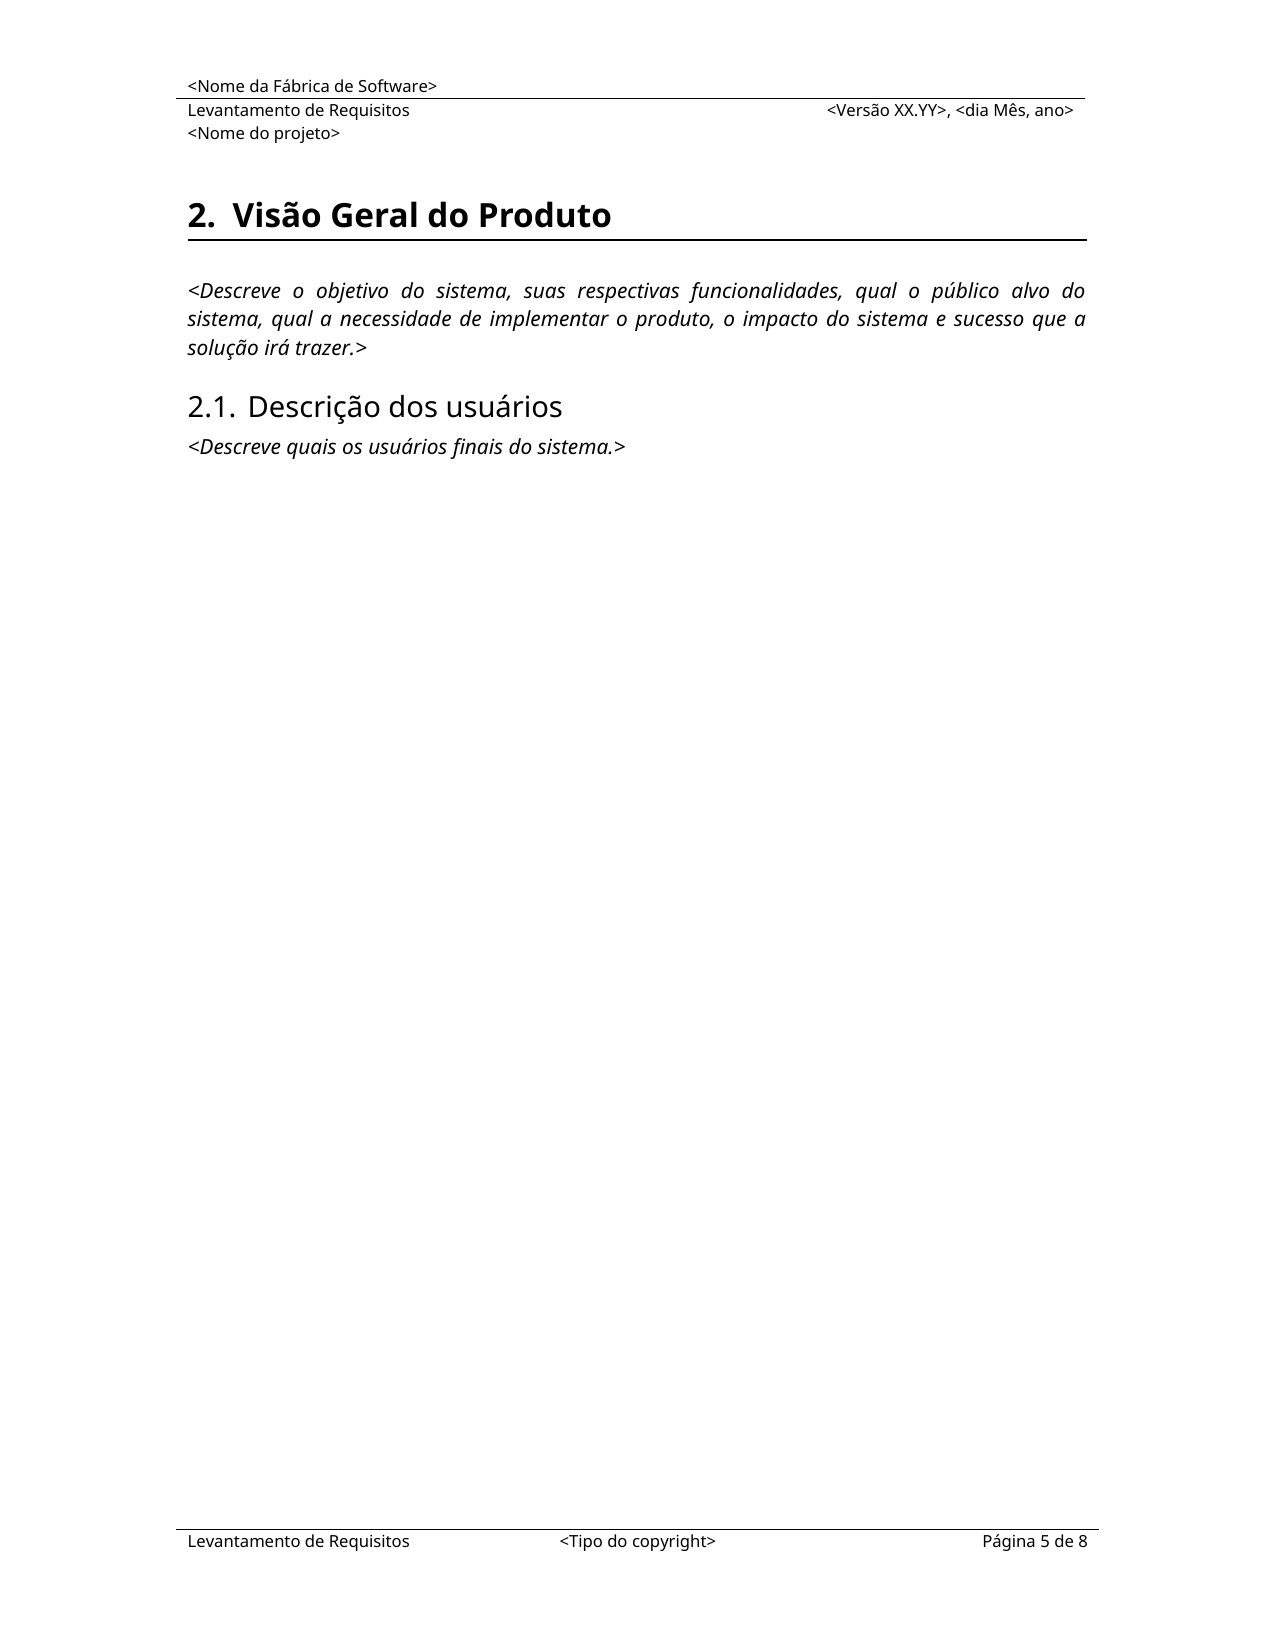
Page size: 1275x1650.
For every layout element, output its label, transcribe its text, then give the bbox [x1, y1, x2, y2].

subtitle Visão Geral do Produto [187, 192, 1087, 241]
subtitle Descrição dos usuários [187, 386, 1087, 426]
text <Descreve quais os usuários finais do sistema.> [187, 432, 1087, 461]
text <Descreve o objetivo do sistema, suas respectivas funcionalidades, qual o público alvo do sistema, qual a necessidade de implementar o produto, o impacto do sistema e sucesso que a solução irá trazer.> [187, 276, 1087, 361]
